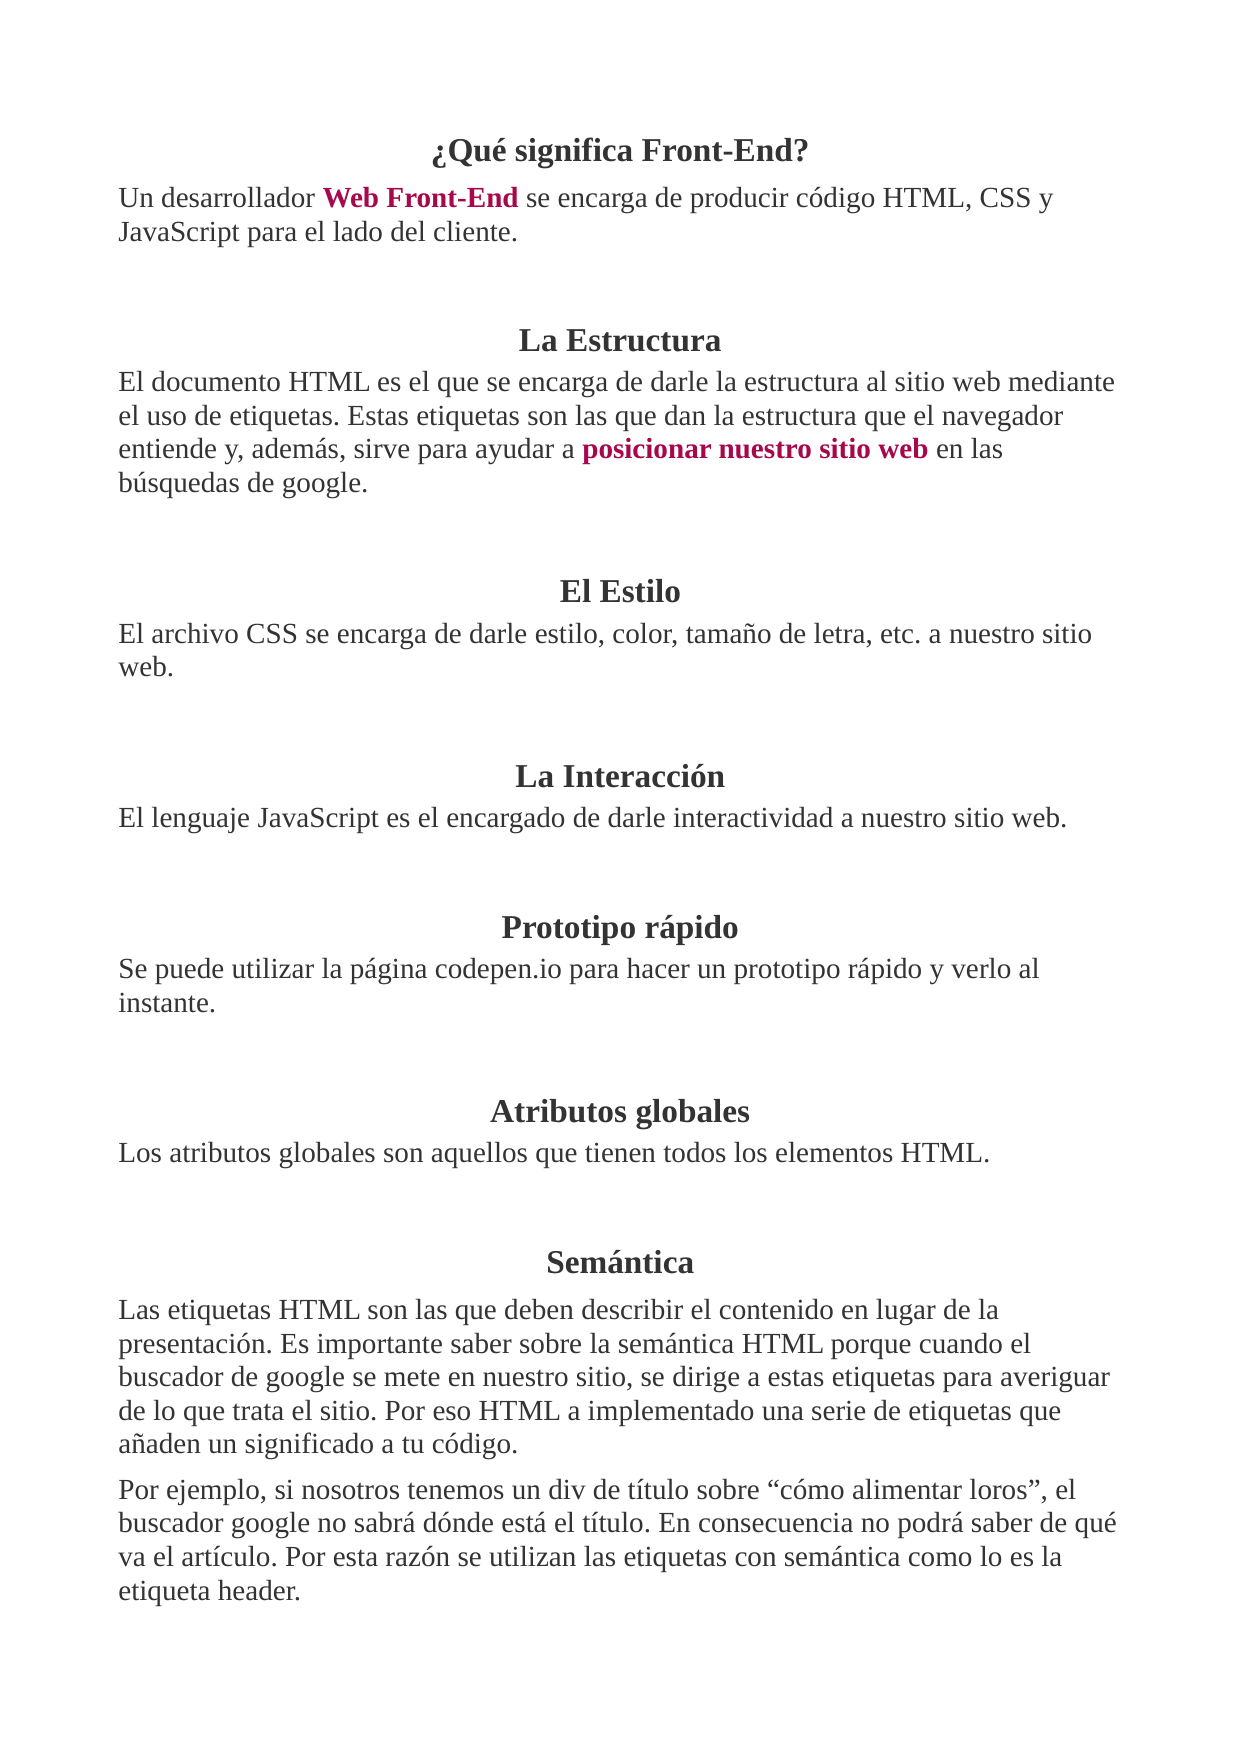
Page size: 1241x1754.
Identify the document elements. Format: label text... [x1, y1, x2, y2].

text Por ejemplo, si nosotros tenemos un div de título sobre “cómo alimentar loros”, el buscador google no sabrá dónde está el título. En consecuencia no podrá saber de qué va el artículo. Por esta razón se utilizan las etiquetas con semántica como lo es la etiqueta header. [118, 1472, 1122, 1606]
text El Estilo [118, 572, 1122, 610]
text El archivo CSS se encarga de darle estilo, color, tamaño de letra, etc. a nuestro sitio web. [118, 616, 1122, 683]
text Un desarrollador Web Front-End se encarga de producir código HTML, CSS y JavaScript para el lado del cliente. [118, 180, 1122, 247]
text La Interacción [118, 756, 1122, 794]
text Semántica [118, 1242, 1122, 1281]
text La Estructura [118, 320, 1122, 359]
text Se puede utilizar la página codepen.io para hacer un prototipo rápido y verlo al instante. [118, 951, 1122, 1018]
text El documento HTML es el que se encarga de darle la estructura al sitio web mediante el uso de etiquetas. Estas etiquetas son las que dan la estructura que el navegador entiende y, además, sirve para ayudar a posicionar nuestro sitio web en las búsquedas de google. [118, 364, 1122, 499]
text Atributos globales [118, 1091, 1122, 1130]
text Prototipo rápido [118, 907, 1122, 945]
text Los atributos globales son aquellos que tienen todos los elementos HTML. [118, 1136, 1122, 1169]
text ¿Qué significa Front-End? [118, 130, 1122, 168]
text Las etiquetas HTML son las que deben describir el contenido en lugar de la presentación. Es importante saber sobre la semántica HTML porque cuando el buscador de google se mete en nuestro sitio, se dirige a estas etiquetas para averiguar de lo que trata el sitio. Por eso HTML a implementado una serie de etiquetas que añaden un significado a tu código. [118, 1292, 1122, 1460]
text El lenguaje JavaScript es el encargado de darle interactividad a nuestro sitio web. [118, 800, 1122, 834]
